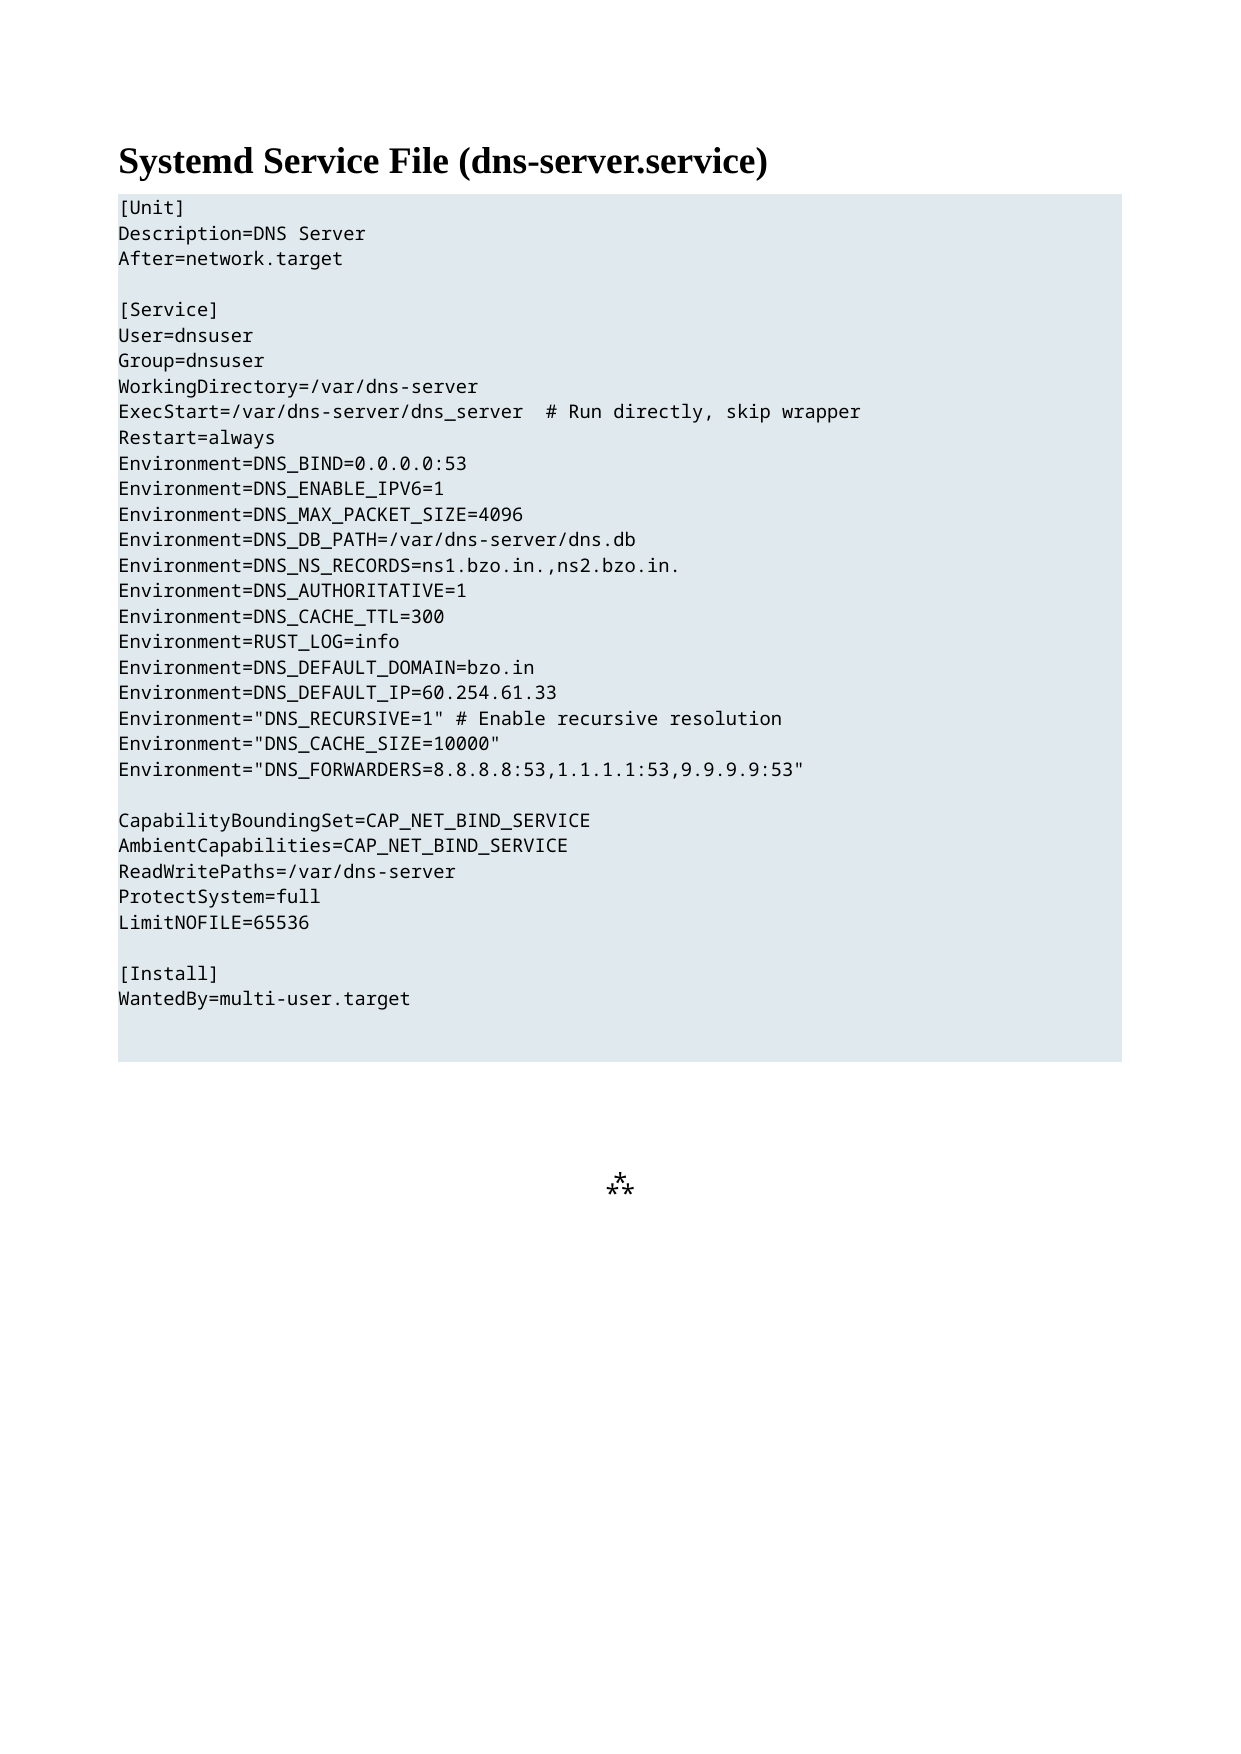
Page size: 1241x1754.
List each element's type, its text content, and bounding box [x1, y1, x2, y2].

text Description=DNS Server [118, 220, 1122, 246]
text Environment=DNS_ENABLE_IPV6=1 [118, 475, 1122, 501]
text Environment=DNS_DB_PATH=/var/dns-server/dns.db [118, 526, 1122, 552]
text Environment=DNS_AUTHORITATIVE=1 [118, 577, 1122, 603]
text Restart=always [118, 424, 1122, 450]
text WorkingDirectory=/var/dns-server [118, 373, 1122, 399]
text ⁂ [118, 1164, 1122, 1198]
text Environment=RUST_LOG=info [118, 628, 1122, 654]
subtitle Systemd Service File (dns-server.service) [118, 139, 1122, 182]
text Environment="DNS_RECURSIVE=1" # Enable recursive resolution [118, 705, 1122, 731]
text User=dnsuser [118, 322, 1122, 348]
text Group=dnsuser [118, 348, 1122, 373]
text Environment=DNS_NS_RECORDS=ns1.bzo.in.,ns2.bzo.in. [118, 552, 1122, 577]
text Environment=DNS_MAX_PACKET_SIZE=4096 [118, 501, 1122, 526]
text Environment=DNS_DEFAULT_IP=60.254.61.33 [118, 679, 1122, 705]
text [Unit] [118, 194, 1122, 220]
text [Service] [118, 297, 1122, 322]
text Environment=DNS_DEFAULT_DOMAIN=bzo.in [118, 654, 1122, 679]
text LimitNOFILE=65536 [118, 909, 1122, 935]
text ExecStart=/var/dns-server/dns_server # Run directly, skip wrapper [118, 399, 1122, 424]
text ProtectSystem=full [118, 884, 1122, 909]
text [Install] [118, 960, 1122, 986]
text AmbientCapabilities=CAP_NET_BIND_SERVICE [118, 833, 1122, 858]
text ReadWritePaths=/var/dns-server [118, 858, 1122, 884]
text CapabilityBoundingSet=CAP_NET_BIND_SERVICE [118, 807, 1122, 833]
text Environment="DNS_CACHE_SIZE=10000" [118, 731, 1122, 756]
text Environment="DNS_FORWARDERS=8.8.8.8:53,1.1.1.1:53,9.9.9.9:53" [118, 756, 1122, 782]
text Environment=DNS_BIND=0.0.0.0:53 [118, 450, 1122, 475]
text WantedBy=multi-user.target [118, 986, 1122, 1011]
text Environment=DNS_CACHE_TTL=300 [118, 603, 1122, 628]
text After=network.target [118, 246, 1122, 271]
